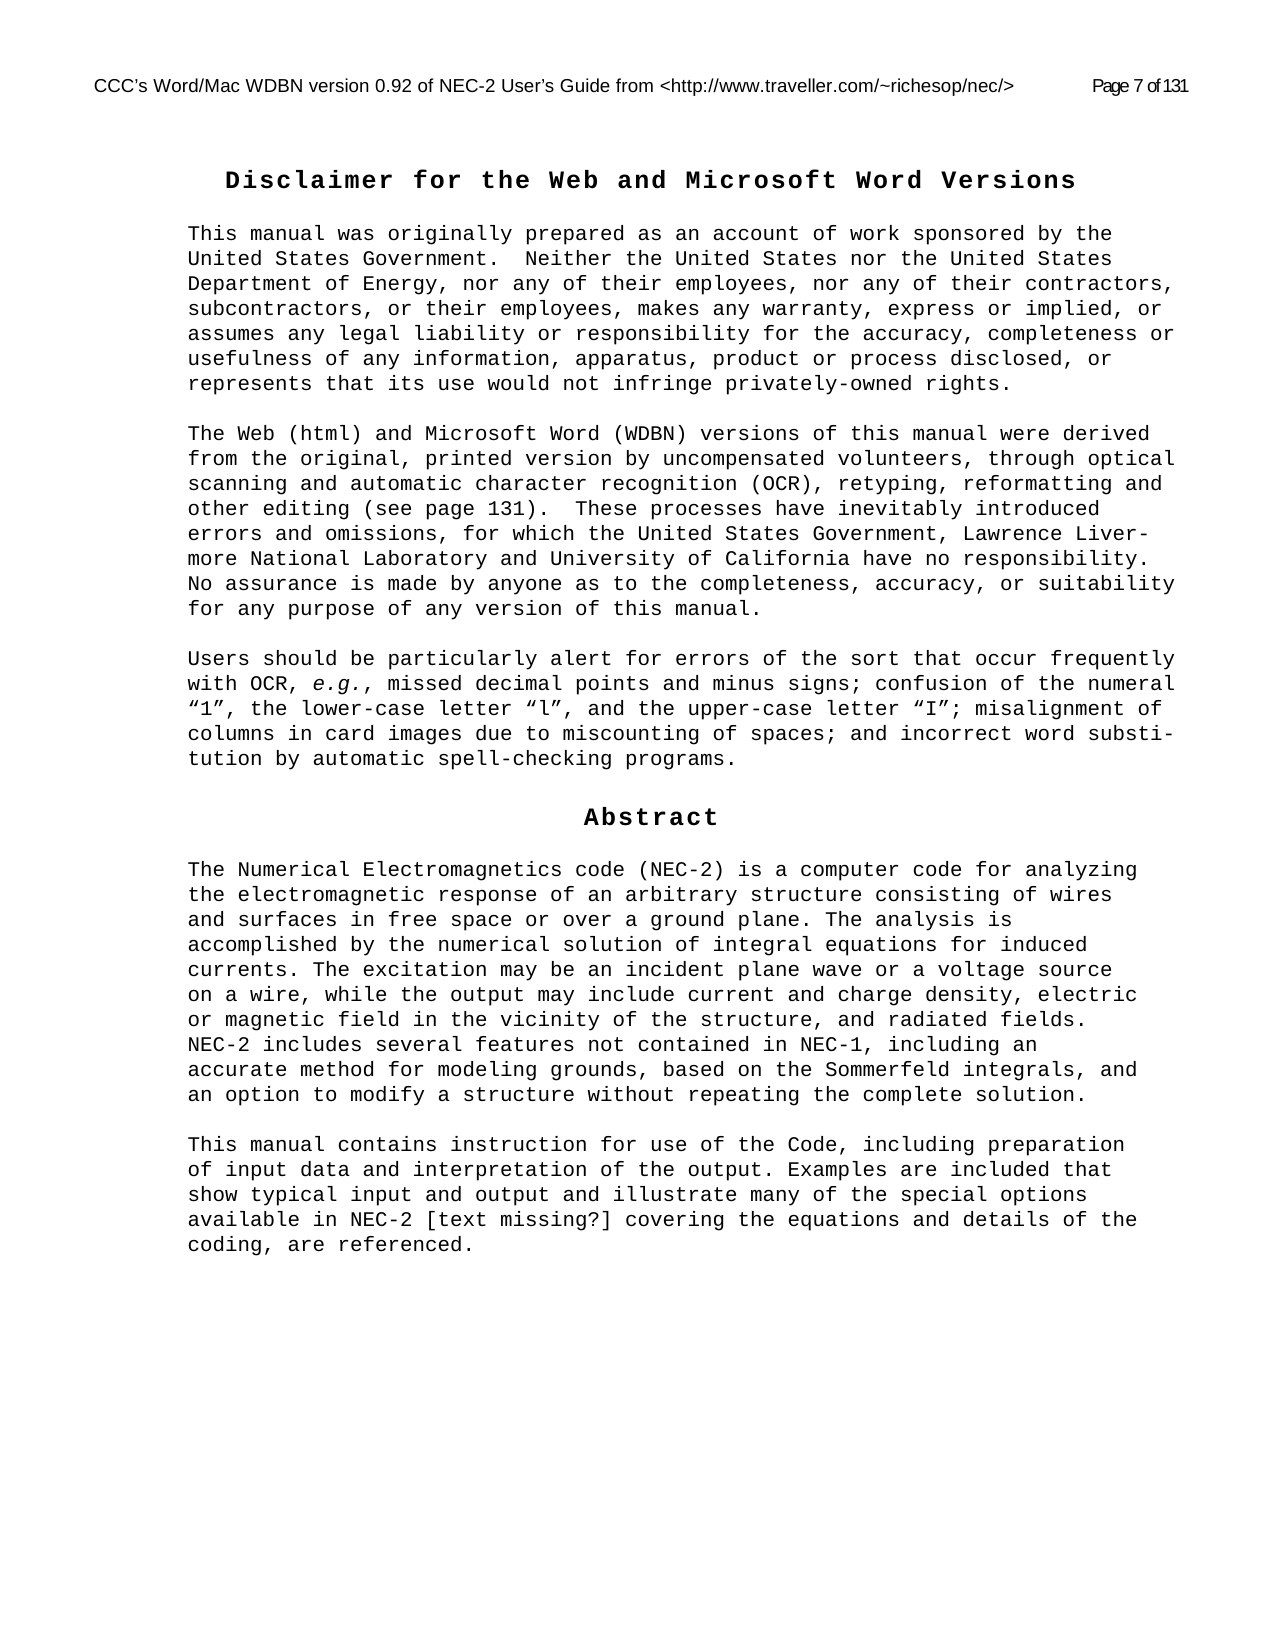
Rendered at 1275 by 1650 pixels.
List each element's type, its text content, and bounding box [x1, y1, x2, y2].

text currents. The excitation may be an incident plane wave or a voltage source [187, 958, 1181, 983]
text of input data and interpretation of the output. Examples are included that [187, 1158, 1181, 1183]
text or magnetic field in the vicinity of the structure, and radiated fields. [187, 1008, 1181, 1033]
text available in NEC-2 [text missing?] covering the equations and details of the coding, are referenced. [187, 1208, 1181, 1258]
text The Web (html) and Microsoft Word (WDBN) versions of this manual were derived from the original, printed version by uncompensated volunteers, through optical scanning and automatic character recognition (OCR), retyping, reformatting and other editing (see page 131). These processes have inevitably introduced errors and omissions, for which the United States Government, Lawrence Liver­more National Laboratory and University of California have no responsibility. No assurance is made by anyone as to the completeness, accuracy, or suitability for any purpose of any version of this manual. [187, 421, 1181, 621]
text on a wire, while the output may include current and charge density, electric [187, 983, 1181, 1008]
text accomplished by the numerical solution of integral equations for induced [187, 933, 1181, 958]
text This manual was originally prepared as an account of work sponsored by the United States Government. Neither the United States nor the United States Department of Energy, nor any of their employees, nor any of their contractors, subcontractors, or their employees, makes any warranty, express or implied, or assumes any legal liability or responsibility for the accuracy, completeness or usefulness of any information, apparatus, product or process disclosed, or represents that its use would not infringe privately-owned rights. [187, 221, 1181, 396]
text accurate method for modeling grounds, based on the Sommerfeld integrals, and [187, 1058, 1181, 1083]
text NEC-2 includes several features not contained in NEC-1, including an [187, 1033, 1181, 1058]
text an option to modify a structure without repeating the complete solution. [187, 1083, 1181, 1108]
text and surfaces in free space or over a ground plane. The analysis is [187, 908, 1181, 933]
text the electromagnetic response of an arbitrary structure consisting of wires [187, 883, 1181, 908]
text The Numerical Electromagnetics code (NEC-2) is a computer code for analyzing [187, 858, 1181, 883]
text show typical input and output and illustrate many of the special options [187, 1183, 1181, 1208]
text Disclaimer for the Web and Microsoft Word Versions [187, 158, 1114, 196]
text Users should be particularly alert for errors of the sort that occur frequently with OCR, e.g., missed decimal points and minus signs; confusion of the numeral “1”, the lower-case letter “l”, and the upper-case letter “I”; misalignment of columns in card images due to miscounting of spaces; and incorrect word substi­tution by automatic spell-checking programs. [187, 646, 1181, 771]
text This manual contains instruction for use of the Code, including preparation [187, 1133, 1181, 1158]
text Abstract [187, 796, 1114, 833]
